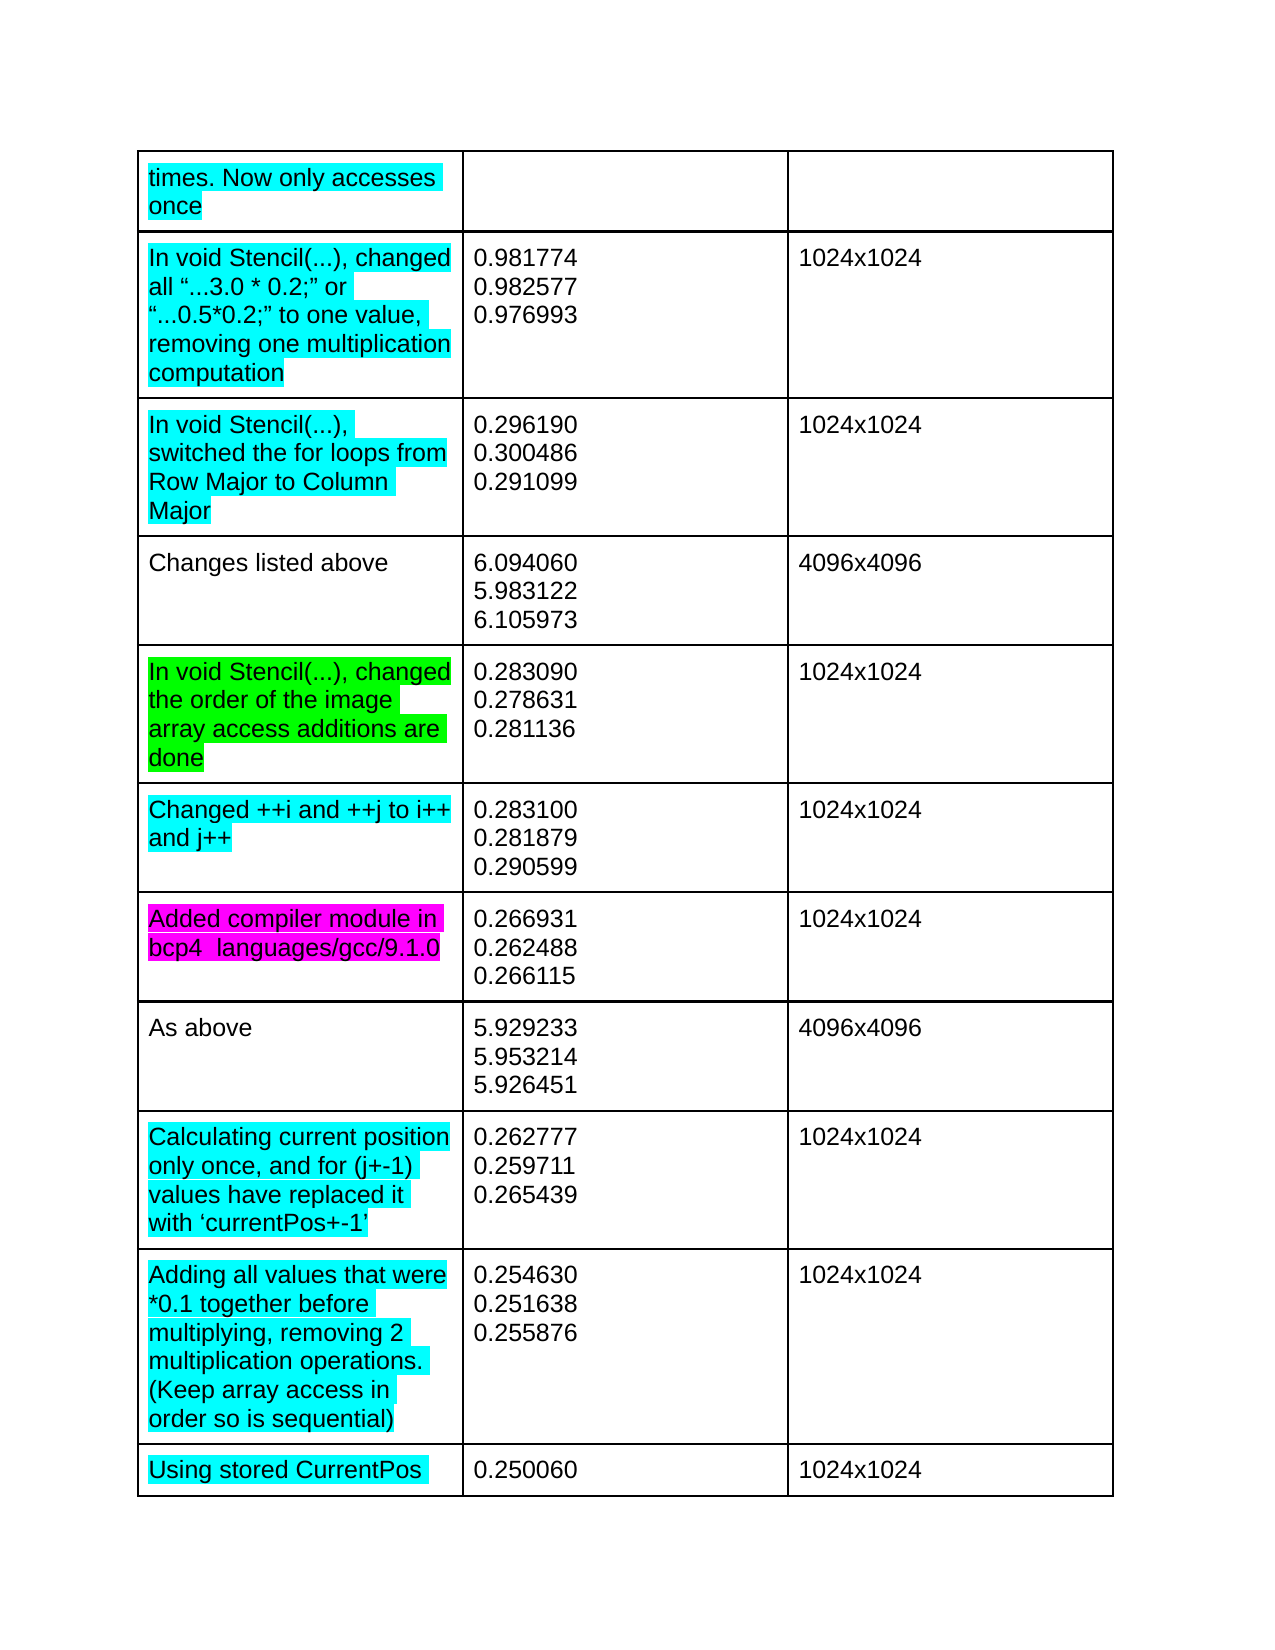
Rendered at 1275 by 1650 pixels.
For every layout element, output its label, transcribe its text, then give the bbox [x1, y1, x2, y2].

table_cell In void Stencil(...), changed the order of the image array access additions are done [139, 646, 462, 782]
table_cell 0.283090 0.278631 0.281136 [464, 646, 787, 782]
table_cell 1024x1024 [789, 1250, 1112, 1443]
table_cell [789, 152, 1112, 230]
table_cell 1024x1024 [789, 233, 1112, 397]
table_cell 1024x1024 [789, 893, 1112, 1000]
table_cell 4096x4096 [789, 537, 1112, 644]
table_cell 0.981774 0.982577 0.976993 [464, 233, 787, 397]
table_cell 1024x1024 [789, 646, 1112, 782]
table_cell 0.254630 0.251638 0.255876 [464, 1250, 787, 1443]
table_cell 1024x1024 [789, 1445, 1112, 1494]
table_cell 4096x4096 [789, 1003, 1112, 1109]
table_cell 0.283100 0.281879 0.290599 [464, 784, 787, 891]
table_cell In void Stencil(...), switched the for loops from Row Major to Column Major [139, 399, 462, 535]
table_cell 1024x1024 [789, 399, 1112, 535]
table_cell Changes listed above [139, 537, 462, 644]
table_cell [464, 152, 787, 230]
table_cell Calculating current position only once, and for (j+-1) values have replaced it with ‘currentPos+-1’ [139, 1112, 462, 1247]
table_cell 0.296190 0.300486 0.291099 [464, 399, 787, 535]
table_cell As above [139, 1003, 462, 1109]
table_cell Added compiler module in bcp4 languages/gcc/9.1.0 [139, 893, 462, 1000]
table_cell 0.250060 [464, 1445, 787, 1494]
table_cell 0.266931 0.262488 0.266115 [464, 893, 787, 1000]
table_cell Using stored CurrentPos [139, 1445, 462, 1494]
table_cell 1024x1024 [789, 784, 1112, 891]
table_cell Adding all values that were *0.1 together before multiplying, removing 2 multiplication operations. (Keep array access in order so is sequential) [139, 1250, 462, 1443]
table_cell times. Now only accesses once [139, 152, 462, 230]
table_cell 1024x1024 [789, 1112, 1112, 1247]
table_cell 6.094060 5.983122 6.105973 [464, 537, 787, 644]
table_cell 5.929233 5.953214 5.926451 [464, 1003, 787, 1109]
table_cell 0.262777 0.259711 0.265439 [464, 1112, 787, 1247]
table_cell In void Stencil(...), changed all “...3.0 * 0.2;” or “...0.5*0.2;” to one value, removing one multiplication computation [139, 233, 462, 397]
table_cell Changed ++i and ++j to i++ and j++ [139, 784, 462, 891]
